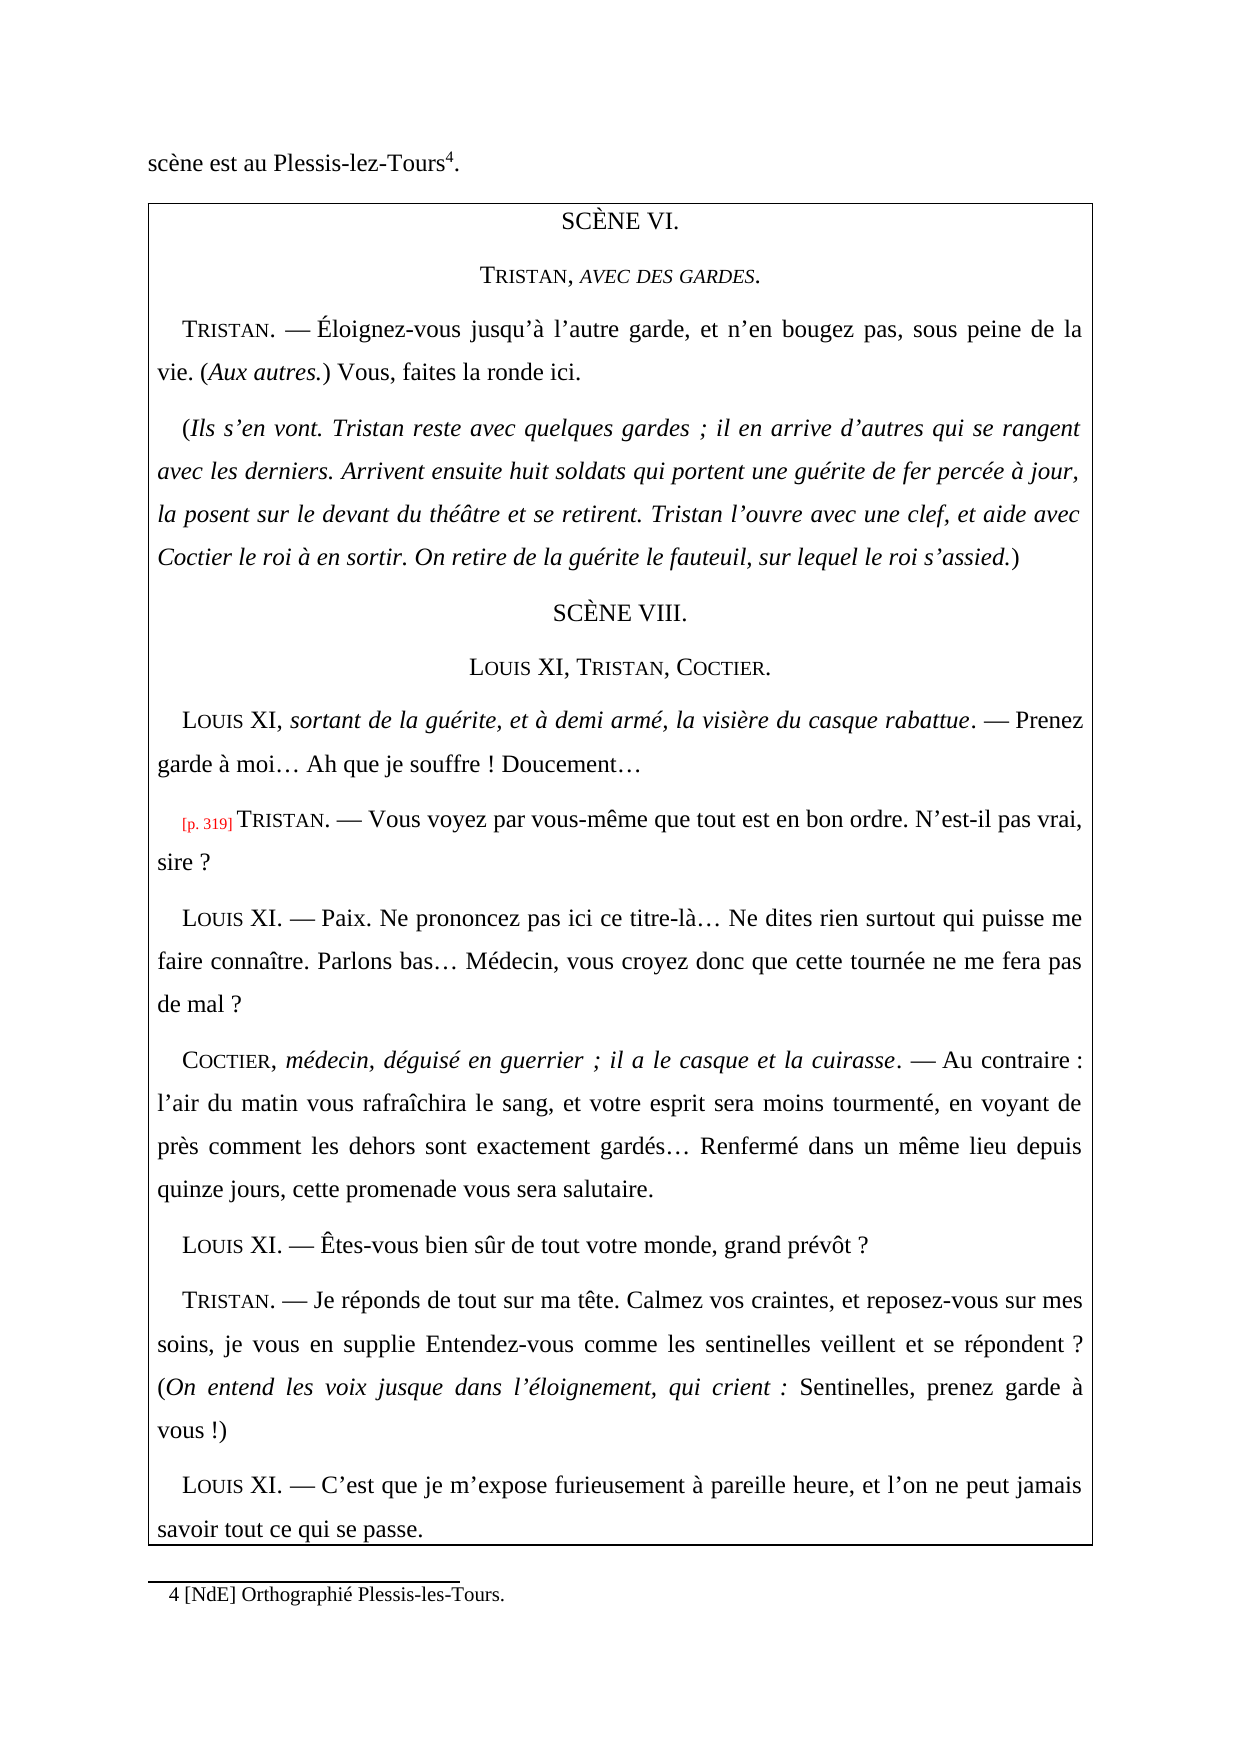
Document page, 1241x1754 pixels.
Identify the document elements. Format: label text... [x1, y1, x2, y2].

text Louis XI. — Êtes-vous bien sûr de tout votre monde, grand prévôt ? [149, 1227, 1092, 1259]
text scène est au Plessis-lez-Tours. [148, 148, 1093, 176]
text Tristan. — Je réponds de tout sur ma tête. Calmez vos craintes, et reposez-vous sur mes soins, je vous en supplie Entendez-vous comme les sentinelles veillent et se répondent ? (On entend les voix jusque dans l’éloignement, qui crient : Sentinelles, prenez garde à vous !) [149, 1282, 1092, 1444]
text Louis XI. — Paix. Ne prononcez pas ici ce titre-là… Ne dites rien surtout qui puisse me faire connaître. Parlons bas… Médecin, vous croyez donc que cette tournée ne me fera pas de mal ? [149, 900, 1092, 1018]
text Coctier, médecin, déguisé en guerrier ; il a le casque et la cuirasse. — Au contraire : l’air du matin vous rafraîchira le sang, et votre esprit sera moins tourmenté, en voyant de près comment les dehors sont exactement gardés… Renfermé dans un même lieu depuis quinze jours, cette promenade vous sera salutaire. [149, 1042, 1092, 1203]
text Louis XI, Tristan, Coctier. [149, 648, 1092, 680]
text (Ils s’en vont. Tristan reste avec quelques gardes ; il en arrive d’autres qui se rangent avec les derniers. Arrivent ensuite huit soldats qui portent une guérite de fer percée à jour, la posent sur le devant du théâtre et se retirent. Tristan l’ouvre avec une clef, et aide avec Coctier le roi à en sortir. On retire de la guérite le fauteuil, sur lequel le roi s’assied.) [149, 410, 1092, 571]
text Tristan. — Éloignez-vous jusqu’à l’autre garde, et n’en bougez pas, sous peine de la vie. (Aux autres.) Vous, faites la ronde ici. [149, 311, 1092, 386]
text SCÈNE VI. [149, 204, 1092, 235]
text SCÈNE VIII. [149, 595, 1092, 627]
text Louis XI, sortant de la guérite, et à demi armé, la visière du casque rabattue. — Prenez garde à moi… Ah que je souffre ! Doucement… [149, 702, 1092, 777]
text Tristan, avec des gardes. [149, 257, 1092, 289]
text Louis XI. — C’est que je m’expose furieusement à pareille heure, et l’on ne peut jamais savoir tout ce qui se passe. [149, 1467, 1092, 1544]
text [p. 319] Tristan. — Vous voyez par vous-même que tout est en bon ordre. N’est-il pas vrai, sire ? [149, 801, 1092, 876]
text [NdE] Orthographié Plessis-les-Tours. [148, 1582, 1093, 1606]
